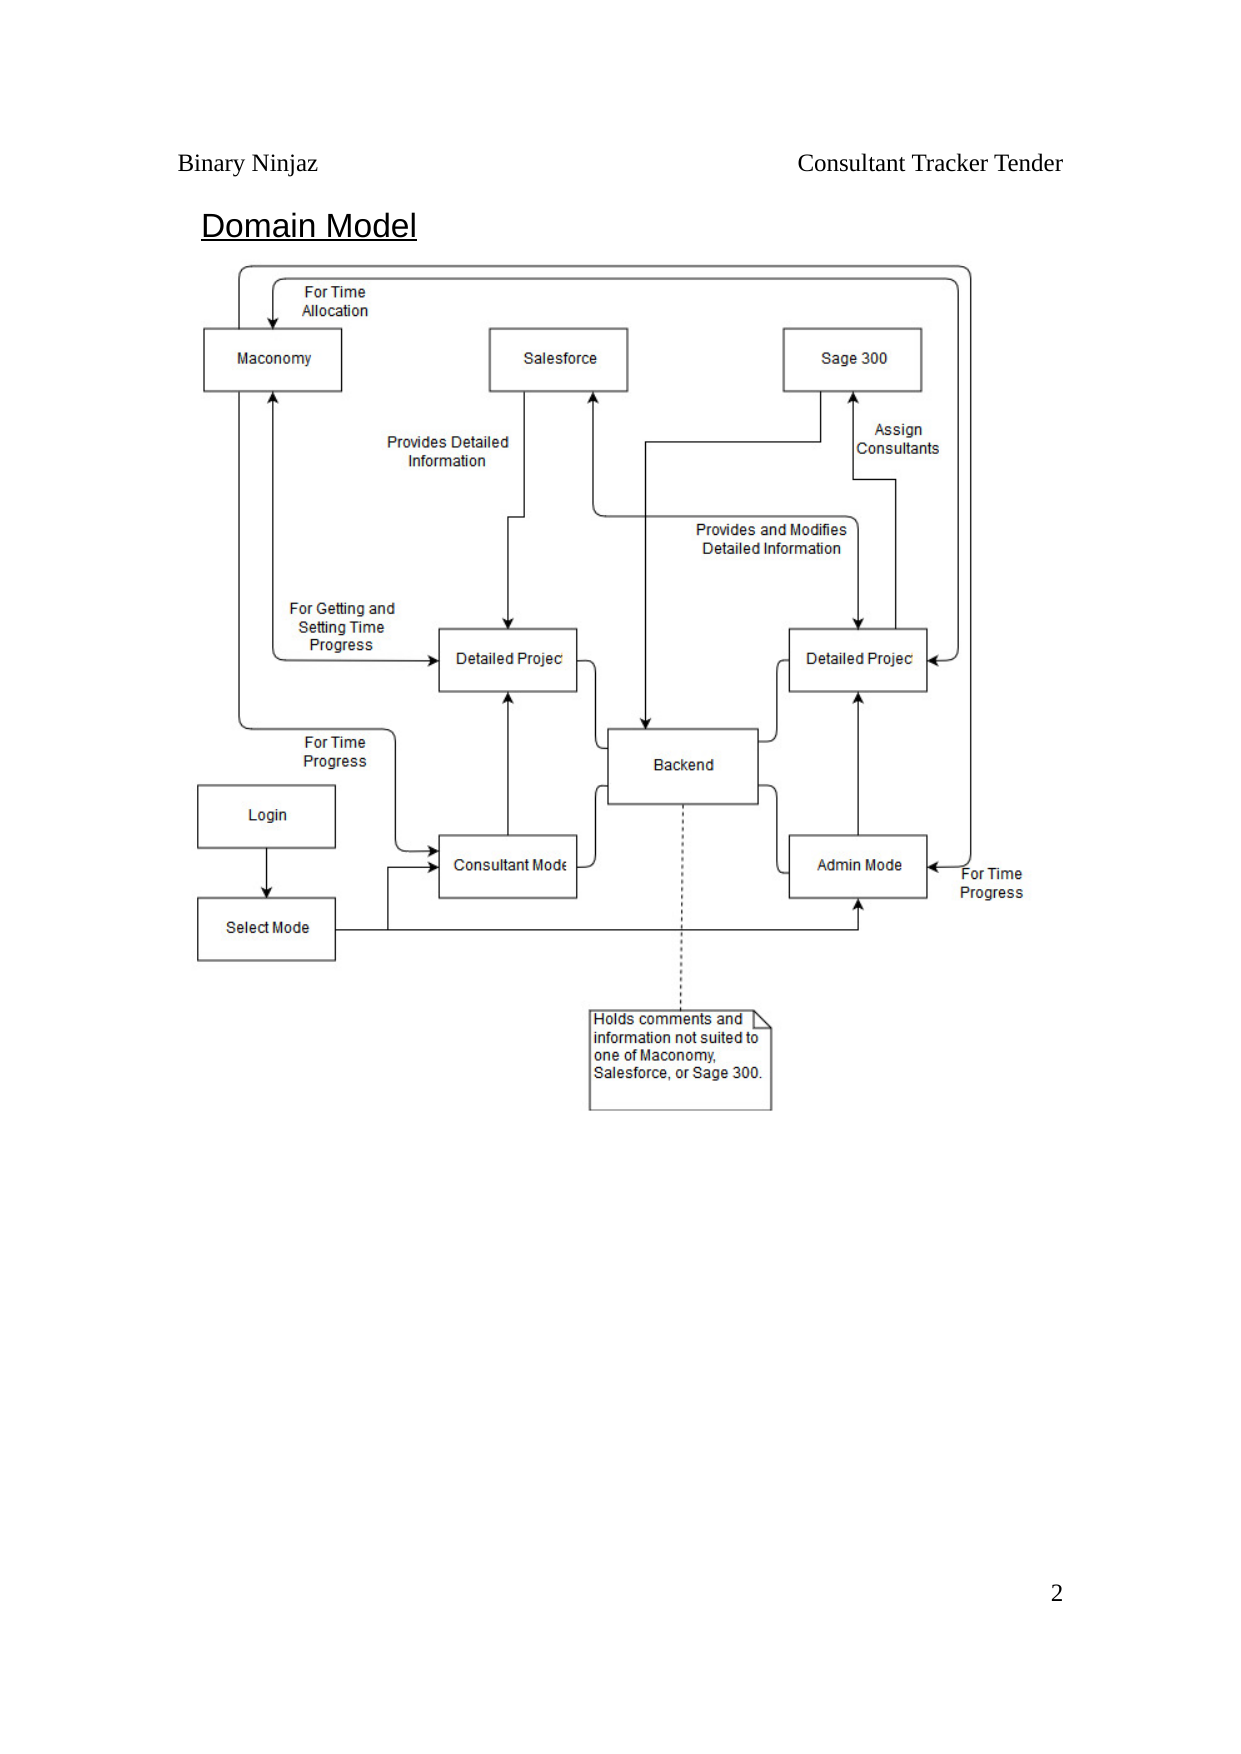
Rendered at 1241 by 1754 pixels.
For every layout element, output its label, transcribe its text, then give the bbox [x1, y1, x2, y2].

subtitle Domain Model [201, 206, 1063, 244]
picture [191, 250, 1049, 1117]
